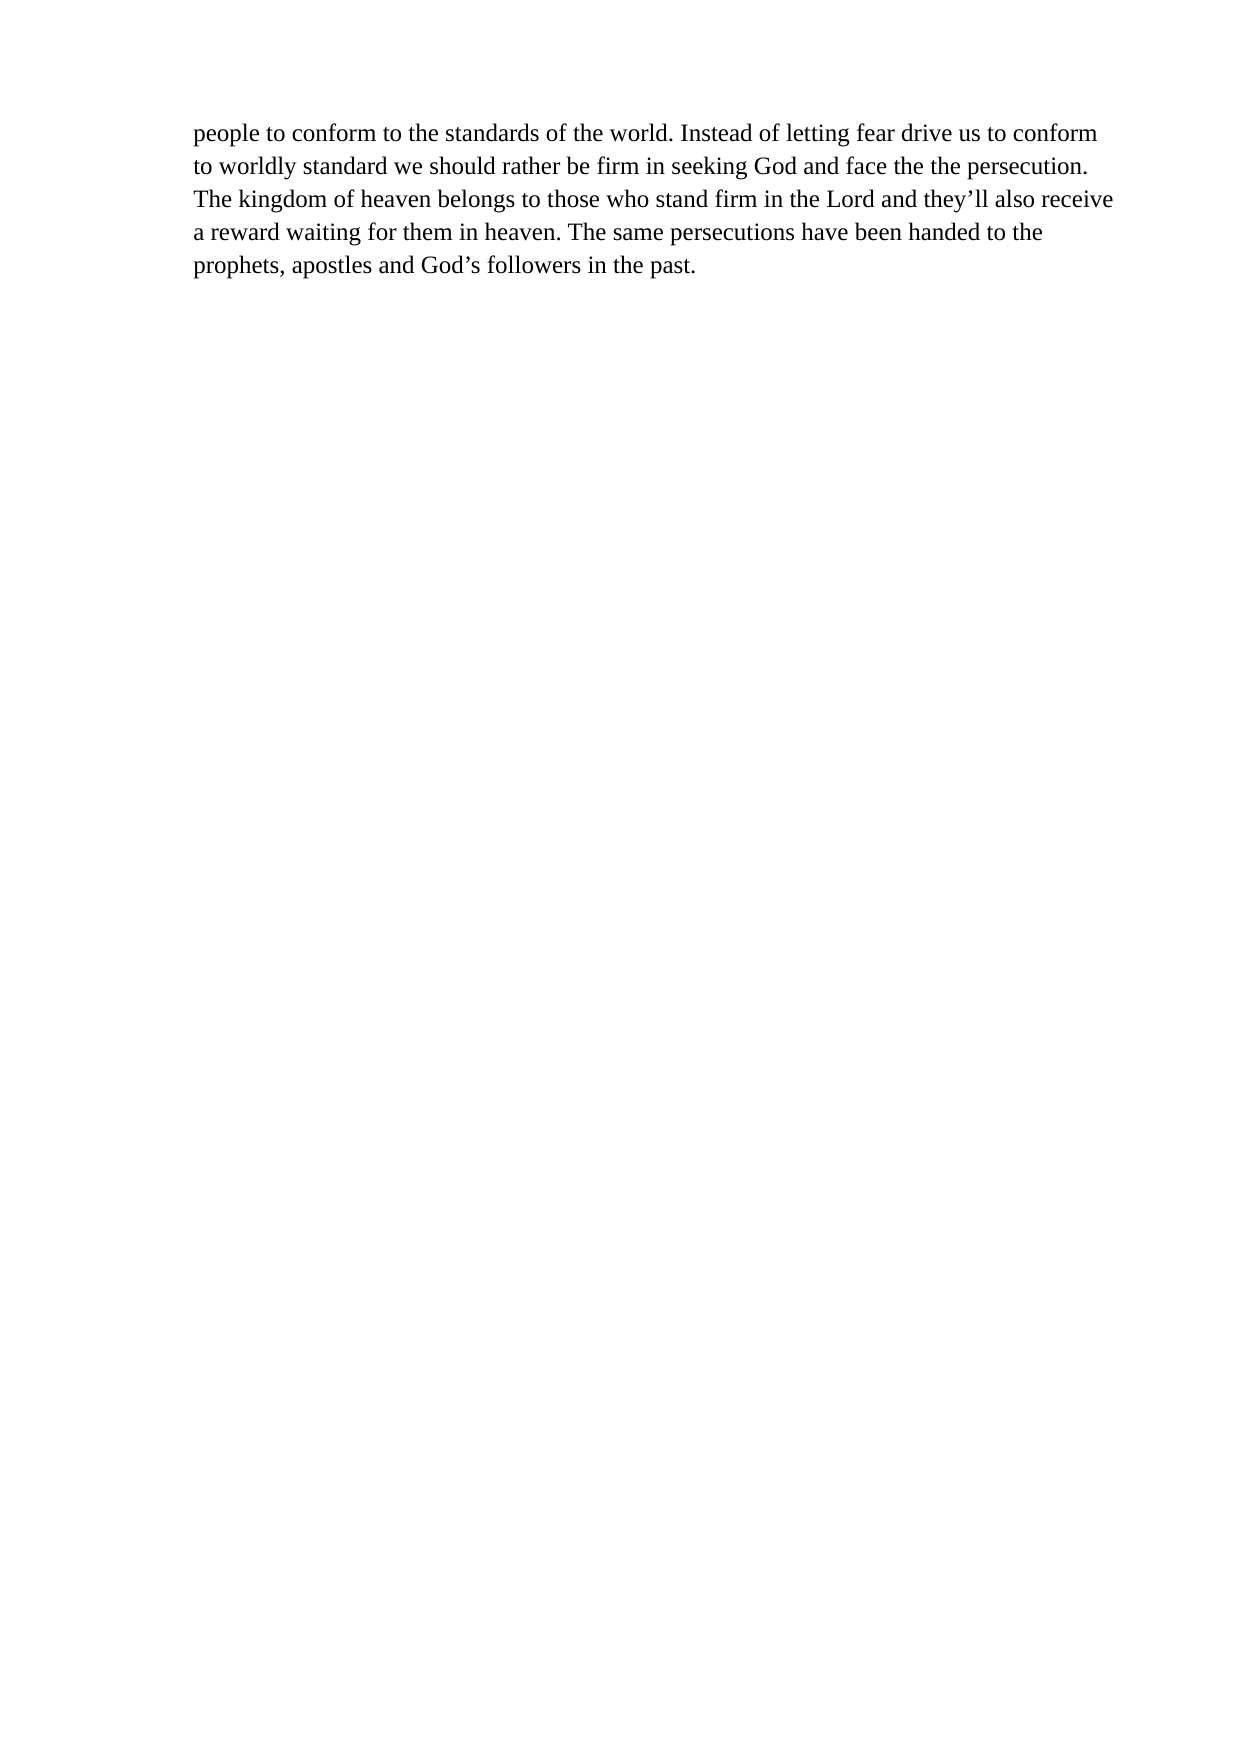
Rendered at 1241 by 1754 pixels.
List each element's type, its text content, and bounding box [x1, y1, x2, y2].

list people to conform to the standards of the world. Instead of letting fear drive us to conform to worldly standard we should rather be firm in seeking God and face the the persecution. The kingdom of heaven belongs to those who stand firm in the Lord and they’ll also receive a reward waiting for them in heaven. The same persecutions have been handed to the prophets, apostles and God’s followers in the past. [156, 118, 1122, 279]
